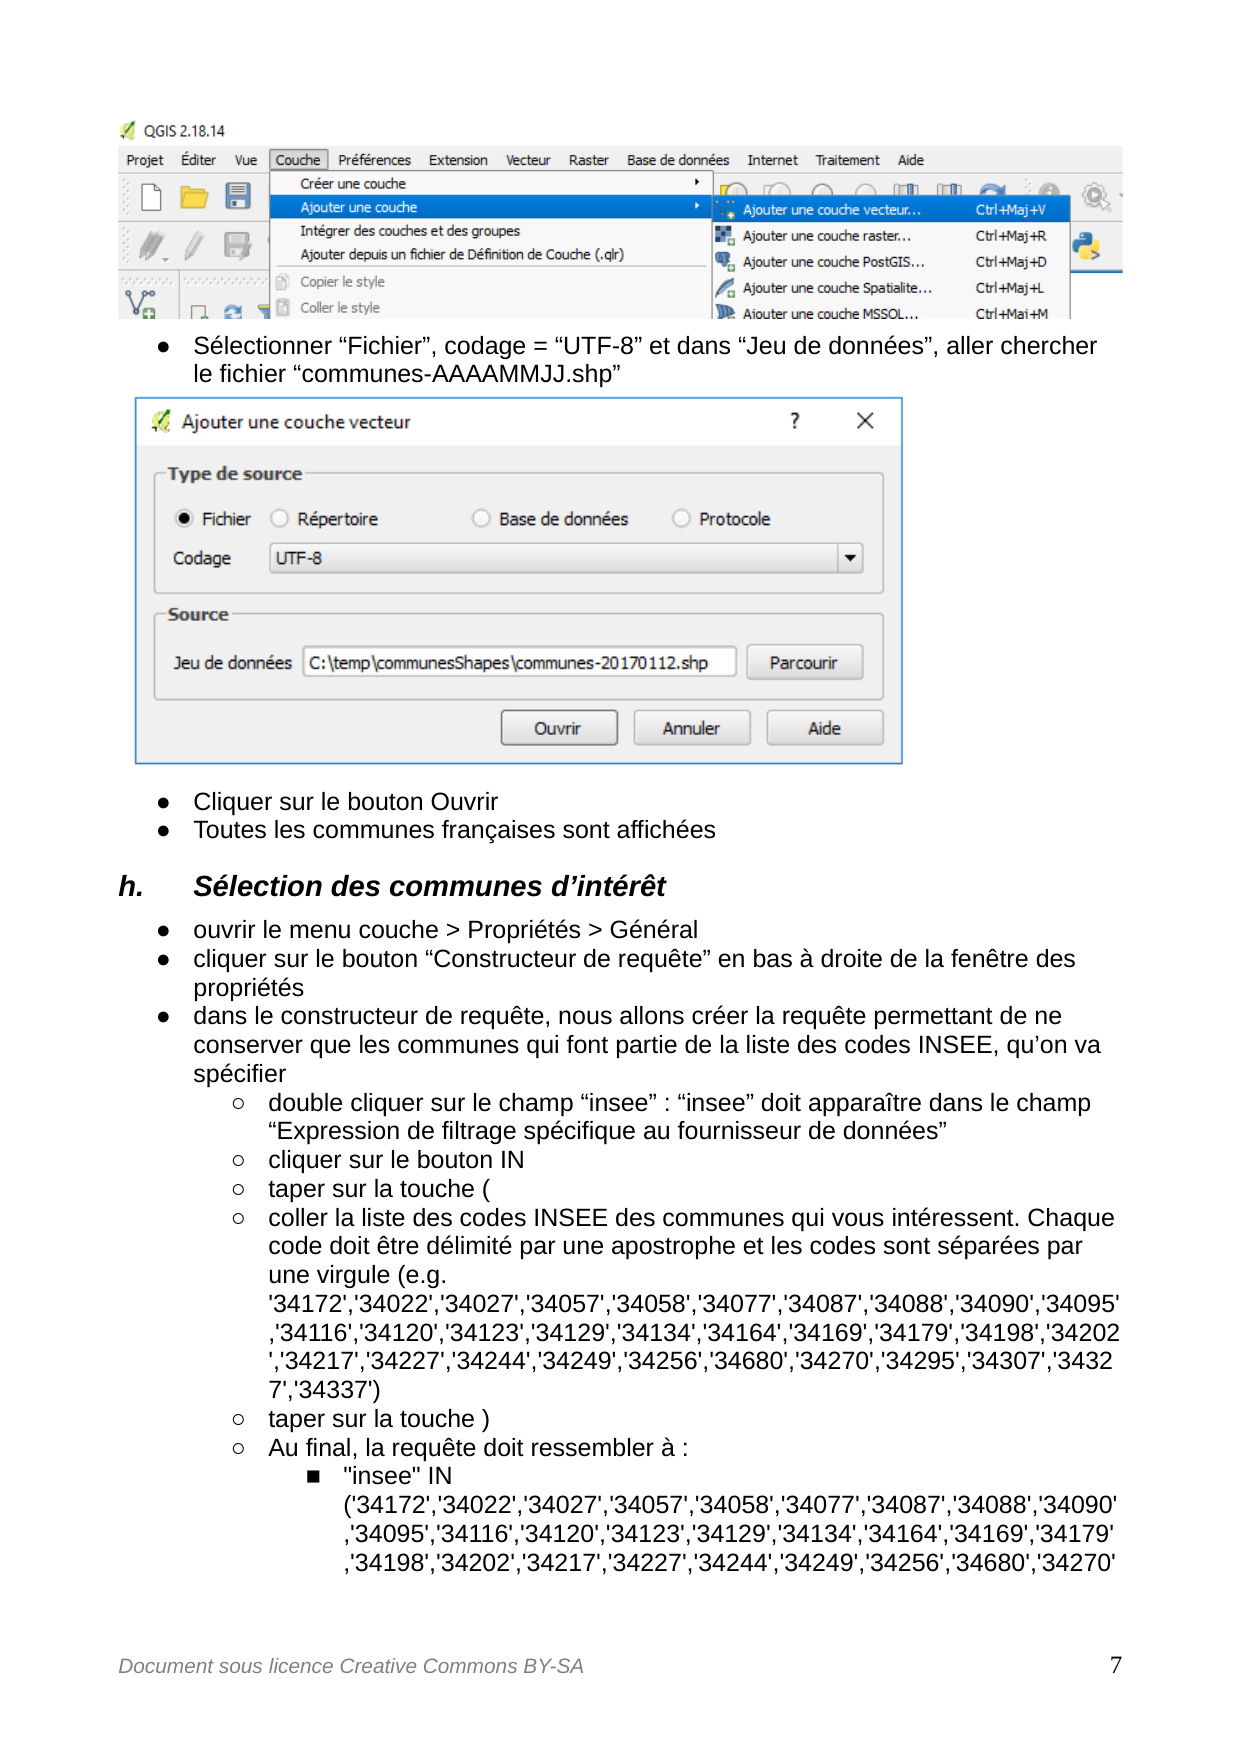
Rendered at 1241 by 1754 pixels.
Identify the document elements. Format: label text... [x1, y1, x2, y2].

list ouvrir le menu couche > Propriétés > Général [156, 915, 1122, 944]
list taper sur la touche ( [231, 1174, 1122, 1203]
list cliquer sur le bouton IN [231, 1145, 1122, 1174]
picture [118, 388, 914, 774]
list Au final, la requête doit ressembler à : [231, 1433, 1122, 1461]
picture [118, 118, 1123, 319]
list "insee" IN ('34172','34022','34027','34057','34058','34077','34087','34088','34090','34095','34116','34120','34123','34129','34134','34164','34169','34179','34198','34202','34217','34227','34244','34249','34256','34680','34270' [306, 1461, 1122, 1576]
list dans le constructeur de requête, nous allons créer la requête permettant de ne conserver que les communes qui font partie de la liste des codes INSEE, qu’on va spécifier [156, 1001, 1122, 1088]
list cliquer sur le bouton “Constructeur de requête” en bas à droite de la fenêtre des propriétés [156, 944, 1122, 1001]
list coller la liste des codes INSEE des communes qui vous intéressent. Chaque code doit être délimité par une apostrophe et les codes sont séparées par une virgule (e.g. '34172','34022','34027','34057','34058','34077','34087','34088','34090','34095','34116','34120','34123','34129','34134','34164','34169','34179','34198','34202','34217','34227','34244','34249','34256','34680','34270','34295','34307','34327','34337') [231, 1203, 1122, 1404]
list Toutes les communes françaises sont affichées [156, 815, 1122, 844]
list Sélectionner “Fichier”, codage = “UTF-8” et dans “Jeu de données”, aller chercher le fichier “communes-AAAAMMJJ.shp” [156, 331, 1122, 388]
subtitle Sélection des communes d’intérêt [118, 869, 1122, 903]
list double cliquer sur le champ “insee” : “insee” doit apparaître dans le champ “Expression de filtrage spécifique au fournisseur de données” [231, 1088, 1122, 1145]
list Cliquer sur le bouton Ouvrir [156, 787, 1122, 815]
list taper sur la touche ) [231, 1404, 1122, 1433]
